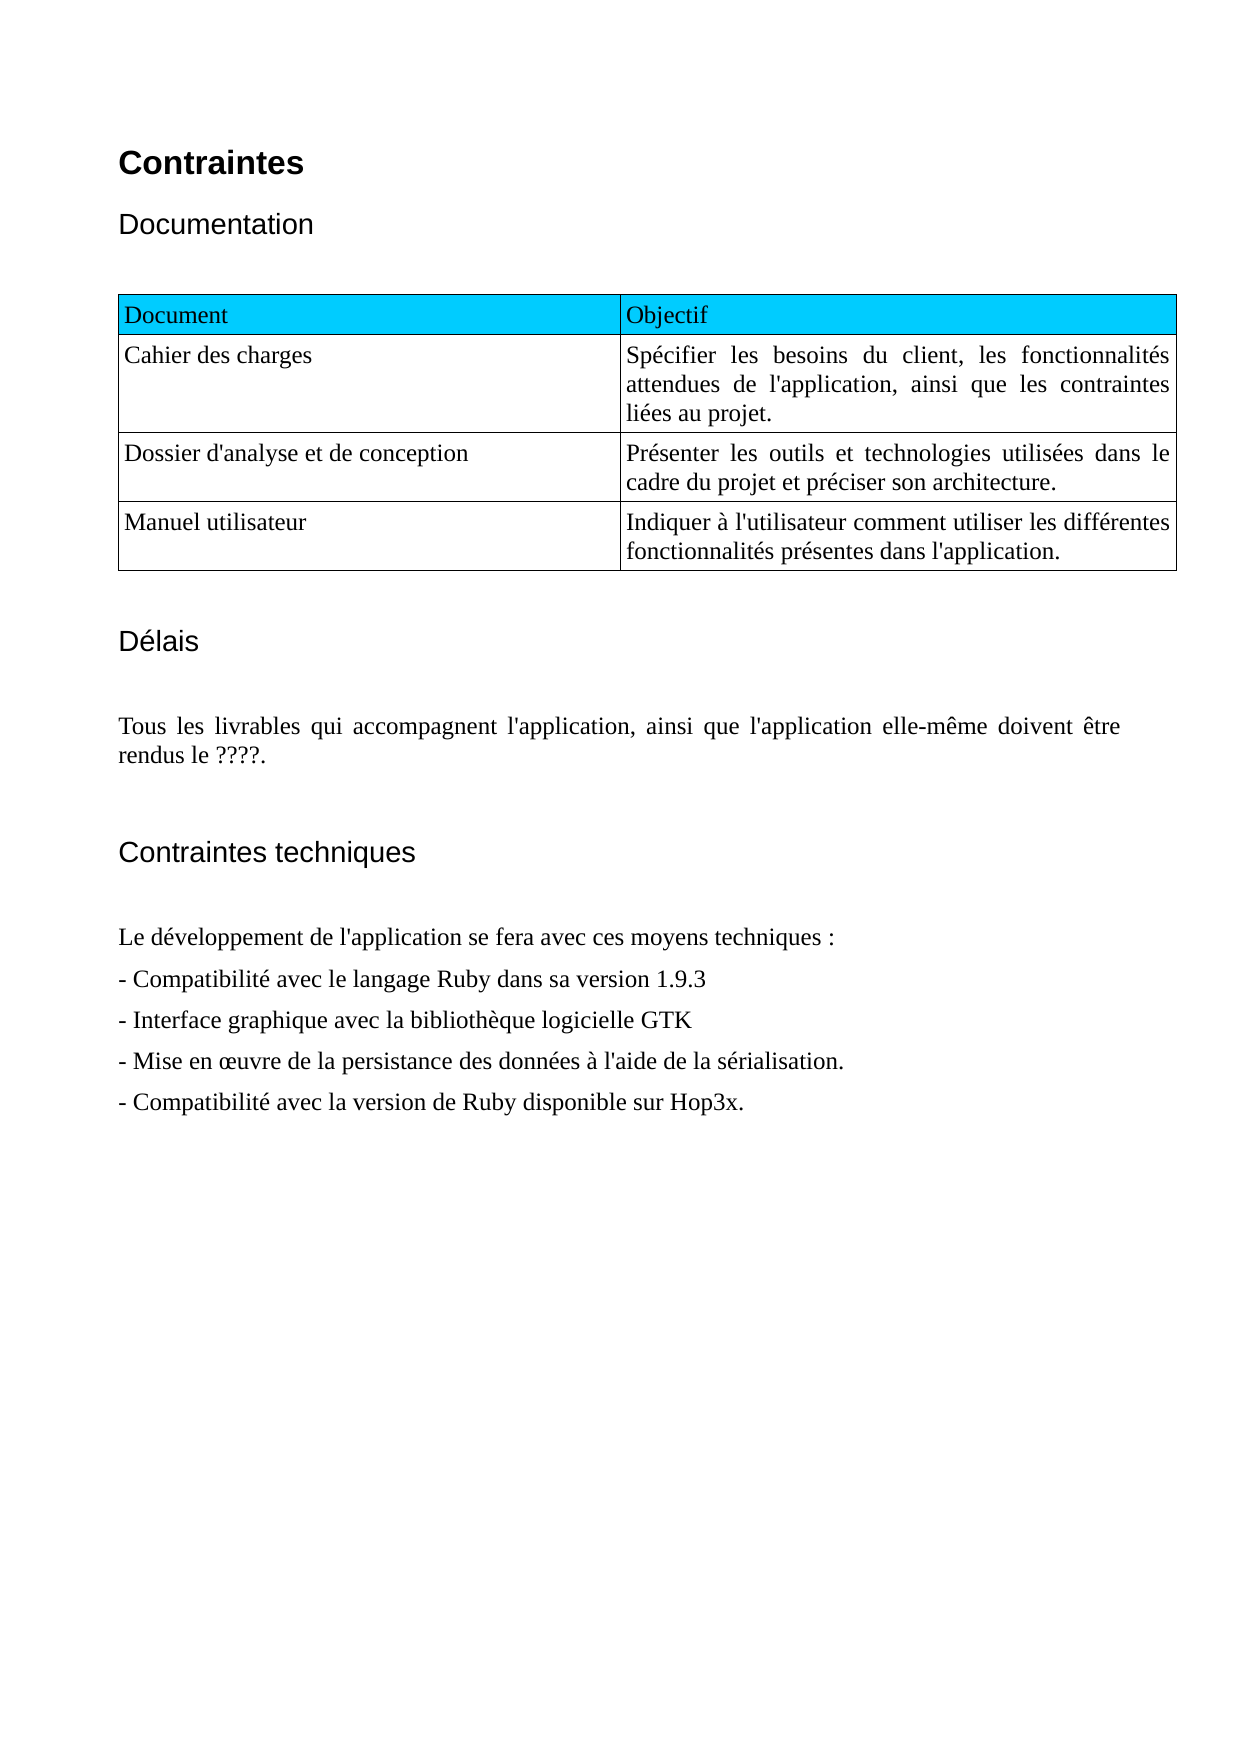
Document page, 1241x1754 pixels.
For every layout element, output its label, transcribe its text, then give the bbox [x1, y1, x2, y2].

text Le développement de l'application se fera avec ces moyens techniques : [118, 922, 1122, 951]
text - Compatibilité avec la version de Ruby disponible sur Hop3x. [118, 1087, 1122, 1116]
table_cell Cahier des charges [119, 335, 620, 432]
table_cell Indiquer à l'utilisateur comment utiliser les différentes fonctionnalités présentes dans l'application. [621, 502, 1176, 570]
table_cell Spécifier les besoins du client, les fonctionnalités attendues de l'application, ainsi que les contraintes liées au projet. [621, 335, 1176, 432]
subtitle Délais [118, 624, 1122, 658]
text - Mise en œuvre de la persistance des données à l'aide de la sérialisation. [118, 1046, 1122, 1075]
text Tous les livrables qui accompagnent l'application, ainsi que l'application elle-même doivent être rendus le ????. [118, 711, 1122, 769]
subtitle Contraintes [118, 143, 1122, 182]
table_cell Présenter les outils et technologies utilisées dans le cadre du projet et préciser son architecture. [621, 433, 1176, 501]
table_header Document [119, 295, 620, 334]
text - Compatibilité avec le langage Ruby dans sa version 1.9.3 [118, 964, 1122, 992]
table_cell Manuel utilisateur [119, 502, 620, 570]
table_header Objectif [621, 295, 1176, 334]
table_cell Dossier d'analyse et de conception [119, 433, 620, 501]
subtitle Documentation [118, 207, 1122, 240]
text - Interface graphique avec la bibliothèque logicielle GTK [118, 1005, 1122, 1034]
subtitle Contraintes techniques [118, 835, 1122, 869]
